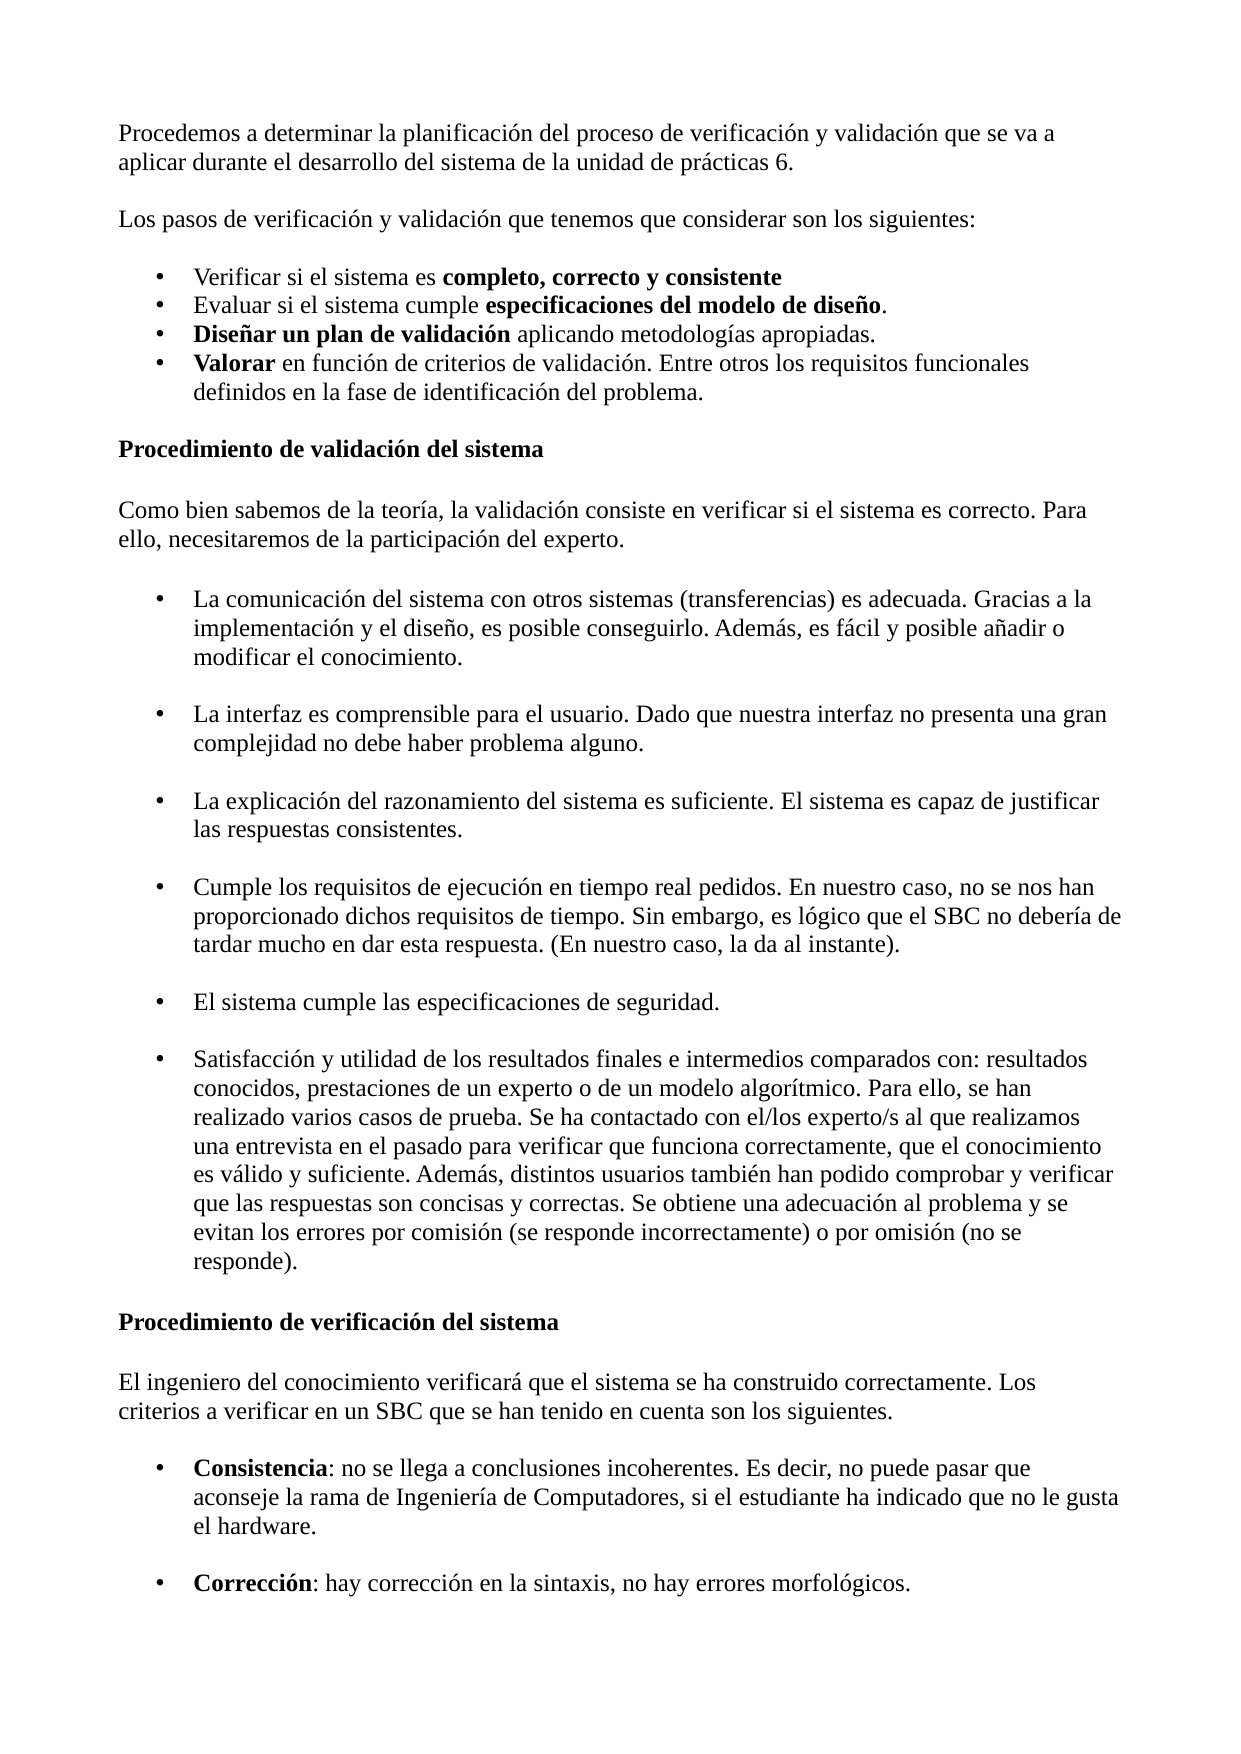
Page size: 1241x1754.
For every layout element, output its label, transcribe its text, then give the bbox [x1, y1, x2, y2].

text El ingeniero del conocimiento verificará que el sistema se ha construido correctamente. Los criterios a verificar en un SBC que se han tenido en cuenta son los siguientes. [118, 1367, 1122, 1425]
list Verificar si el sistema es completo, correcto y consistente [156, 262, 1122, 291]
list Satisfacción y utilidad de los resultados finales e intermedios comparados con: resultados conocidos, prestaciones de un experto o de un modelo algorítmico. Para ello, se han realizado varios casos de prueba. Se ha contactado con el/los experto/s al que realizamos una entrevista en el pasado para verificar que funciona correctamente, que el conocimiento es válido y suficiente. Además, distintos usuarios también han podido comprobar y verificar que las respuestas son concisas y correctas. Se obtiene una adecuación al problema y se evitan los errores por comisión (se responde incorrectamente) o por omisión (no se responde). [156, 1044, 1122, 1274]
list Valorar en función de criterios de validación. Entre otros los requisitos funcionales definidos en la fase de identificación del problema. [156, 348, 1122, 406]
list Diseñar un plan de validación aplicando metodologías apropiadas. [156, 319, 1122, 348]
list La explicación del razonamiento del sistema es suficiente. El sistema es capaz de justificar las respuestas consistentes. [156, 786, 1122, 843]
text Procedemos a determinar la planificación del proceso de verificación y validación que se va a aplicar durante el desarrollo del sistema de la unidad de prácticas 6. [118, 118, 1122, 176]
list Corrección: hay corrección en la sintaxis, no hay errores morfológicos. [156, 1568, 1122, 1597]
list Cumple los requisitos de ejecución en tiempo real pedidos. En nuestro caso, no se nos han proporcionado dichos requisitos de tiempo. Sin embargo, es lógico que el SBC no debería de tardar mucho en dar esta respuesta. (En nuestro caso, la da al instante). [156, 872, 1122, 958]
list Consistencia: no se llega a conclusiones incoherentes. Es decir, no puede pasar que aconseje la rama de Ingeniería de Computadores, si el estudiante ha indicado que no le gusta el hardware. [156, 1453, 1122, 1540]
text Procedimiento de validación del sistema [118, 434, 1122, 463]
list El sistema cumple las especificaciones de seguridad. [156, 987, 1122, 1016]
text Como bien sabemos de la teoría, la validación consiste en verificar si el sistema es correcto. Para ello, necesitaremos de la participación del experto. [118, 495, 1122, 553]
list La interfaz es comprensible para el usuario. Dado que nuestra interfaz no presenta una gran complejidad no debe haber problema alguno. [156, 699, 1122, 757]
list Evaluar si el sistema cumple especificaciones del modelo de diseño. [156, 291, 1122, 319]
list La comunicación del sistema con otros sistemas (transferencias) es adecuada. Gracias a la implementación y el diseño, es posible conseguirlo. Además, es fácil y posible añadir o modificar el conocimiento. [156, 584, 1122, 671]
text Procedimiento de verificación del sistema [118, 1307, 1122, 1335]
text Los pasos de verificación y validación que tenemos que considerar son los siguientes: [118, 204, 1122, 233]
